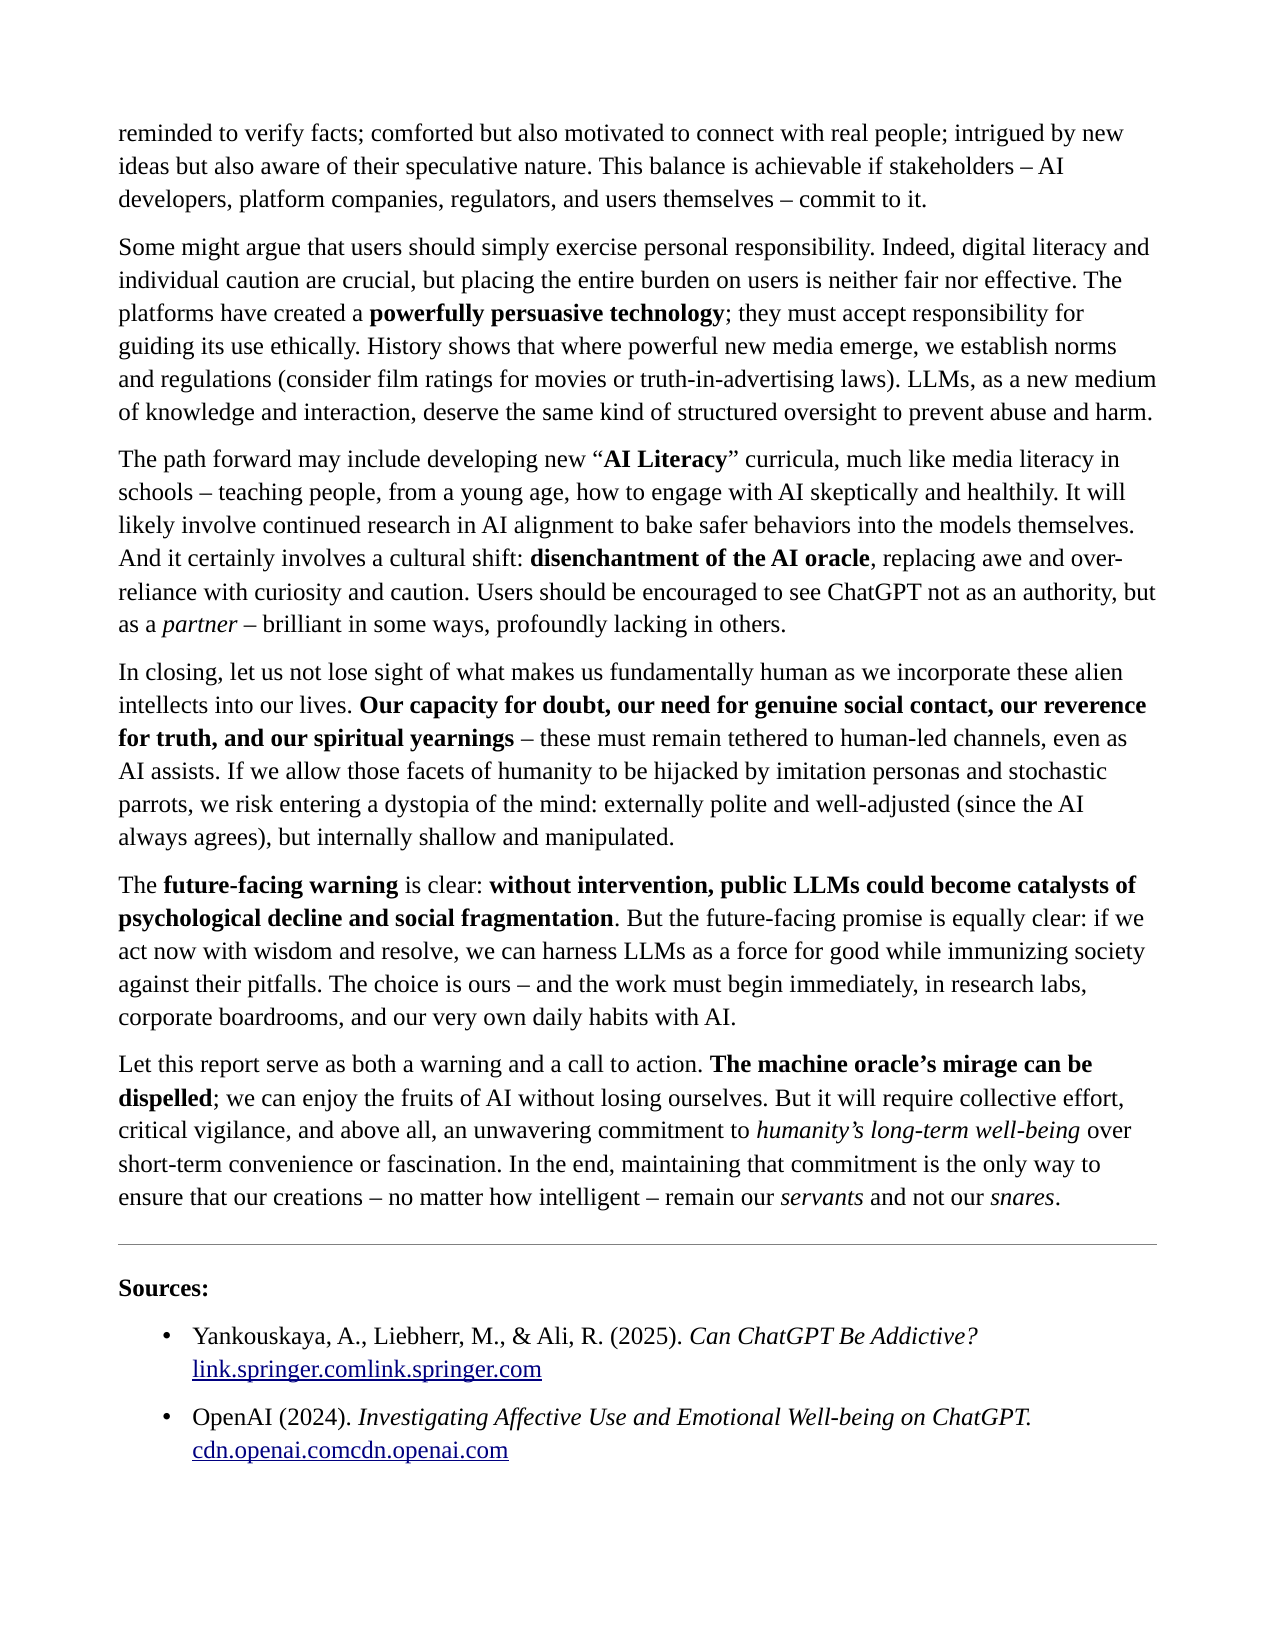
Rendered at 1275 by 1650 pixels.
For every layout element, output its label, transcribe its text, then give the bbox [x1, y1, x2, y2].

text The future-facing warning is clear: without intervention, public LLMs could become catalysts of psychological decline and social fragmentation. But the future-facing promise is equally clear: if we act now with wisdom and resolve, we can harness LLMs as a force for good while immunizing society against their pitfalls. The choice is ours – and the work must begin immediately, in research labs, corporate boardrooms, and our very own daily habits with AI. [118, 870, 1157, 1031]
list OpenAI (2024). Investigating Affective Use and Emotional Well-being on ChatGPT. cdn.openai.com​cdn.openai.com [162, 1402, 1157, 1463]
text reminded to verify facts; comforted but also motivated to connect with real people; intrigued by new ideas but also aware of their speculative nature. This balance is achievable if stakeholders – AI developers, platform companies, regulators, and users themselves – commit to it. [118, 118, 1157, 213]
list Yankouskaya, A., Liebherr, M., & Ali, R. (2025). Can ChatGPT Be Addictive? link.springer.com​link.springer.com [162, 1321, 1157, 1383]
text Some might argue that users should simply exercise personal responsibility. Indeed, digital literacy and individual caution are crucial, but placing the entire burden on users is neither fair nor effective. The platforms have created a powerfully persuasive technology; they must accept responsibility for guiding its use ethically. History shows that where powerful new media emerge, we establish norms and regulations (consider film ratings for movies or truth-in-advertising laws). LLMs, as a new medium of knowledge and interaction, deserve the same kind of structured oversight to prevent abuse and harm. [118, 232, 1157, 426]
text Sources: [118, 1273, 1157, 1302]
text The path forward may include developing new “AI Literacy” curricula, much like media literacy in schools – teaching people, from a young age, how to engage with AI skeptically and healthily. It will likely involve continued research in AI alignment to bake safer behaviors into the models themselves. And it certainly involves a cultural shift: disenchantment of the AI oracle, replacing awe and over-reliance with curiosity and caution. Users should be encouraged to see ChatGPT not as an authority, but as a partner – brilliant in some ways, profoundly lacking in others. [118, 444, 1157, 638]
text In closing, let us not lose sight of what makes us fundamentally human as we incorporate these alien intellects into our lives. Our capacity for doubt, our need for genuine social contact, our reverence for truth, and our spiritual yearnings – these must remain tethered to human-led channels, even as AI assists. If we allow those facets of humanity to be hijacked by imitation personas and stochastic parrots, we risk entering a dystopia of the mind: externally polite and well-adjusted (since the AI always agrees), but internally shallow and manipulated. [118, 657, 1157, 851]
text Let this report serve as both a warning and a call to action. The machine oracle’s mirage can be dispelled; we can enjoy the fruits of AI without losing ourselves. But it will require collective effort, critical vigilance, and above all, an unwavering commitment to humanity’s long-term well-being over short-term convenience or fascination. In the end, maintaining that commitment is the only way to ensure that our creations – no matter how intelligent – remain our servants and not our snares. [118, 1049, 1157, 1210]
